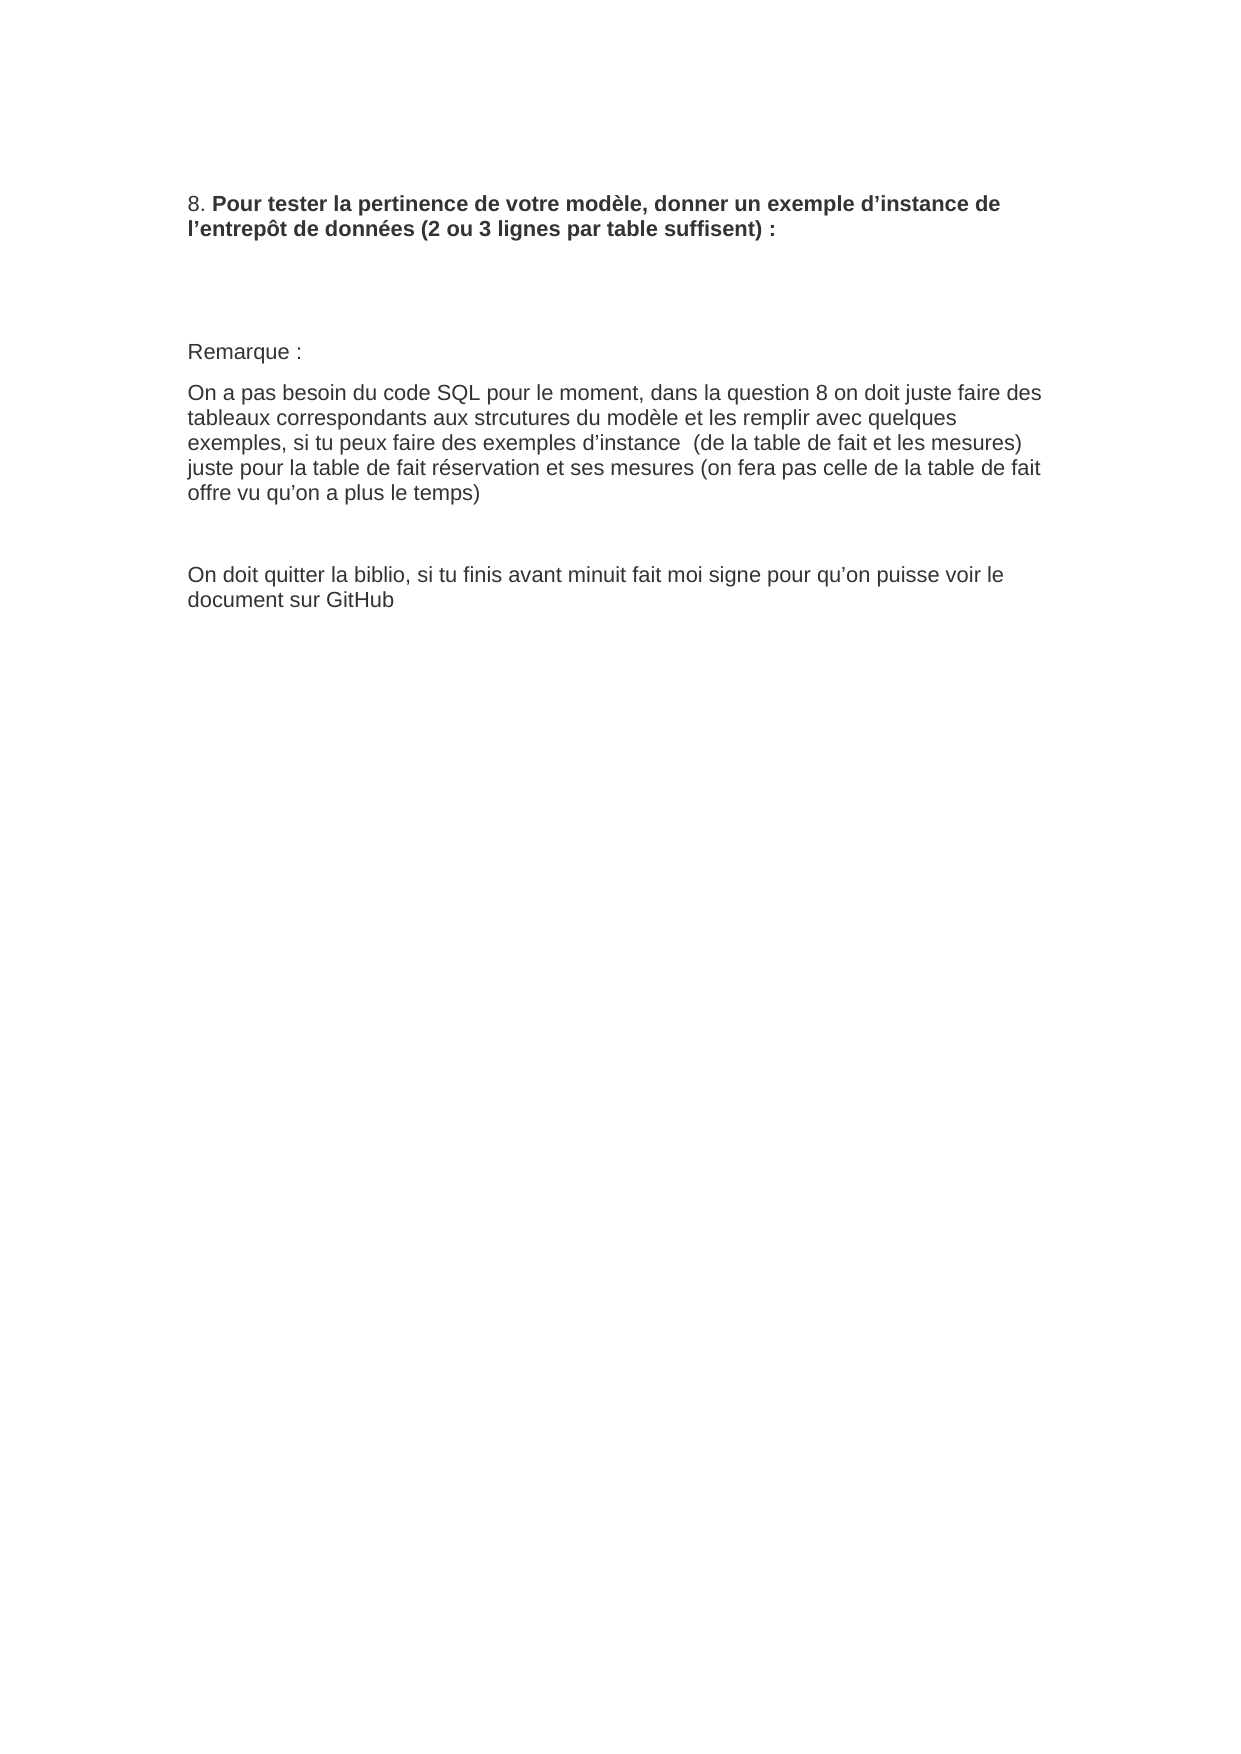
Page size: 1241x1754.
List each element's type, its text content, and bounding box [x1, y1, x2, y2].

text On doit quitter la biblio, si tu finis avant minuit fait moi signe pour qu’on puisse voir le document sur GitHub [187, 562, 1053, 612]
text Remarque : [187, 338, 1053, 364]
text 8. Pour tester la pertinence de votre modèle, donner un exemple d’instance de l’entrepôt de données (2 ou 3 lignes par table suffisent) : [187, 191, 1053, 241]
text On a pas besoin du code SQL pour le moment, dans la question 8 on doit juste faire des tableaux correspondants aux strcutures du modèle et les remplir avec quelques exemples, si tu peux faire des exemples d’instance (de la table de fait et les mesures) juste pour la table de fait réservation et ses mesures (on fera pas celle de la table de fait offre vu qu’on a plus le temps) [187, 379, 1053, 505]
